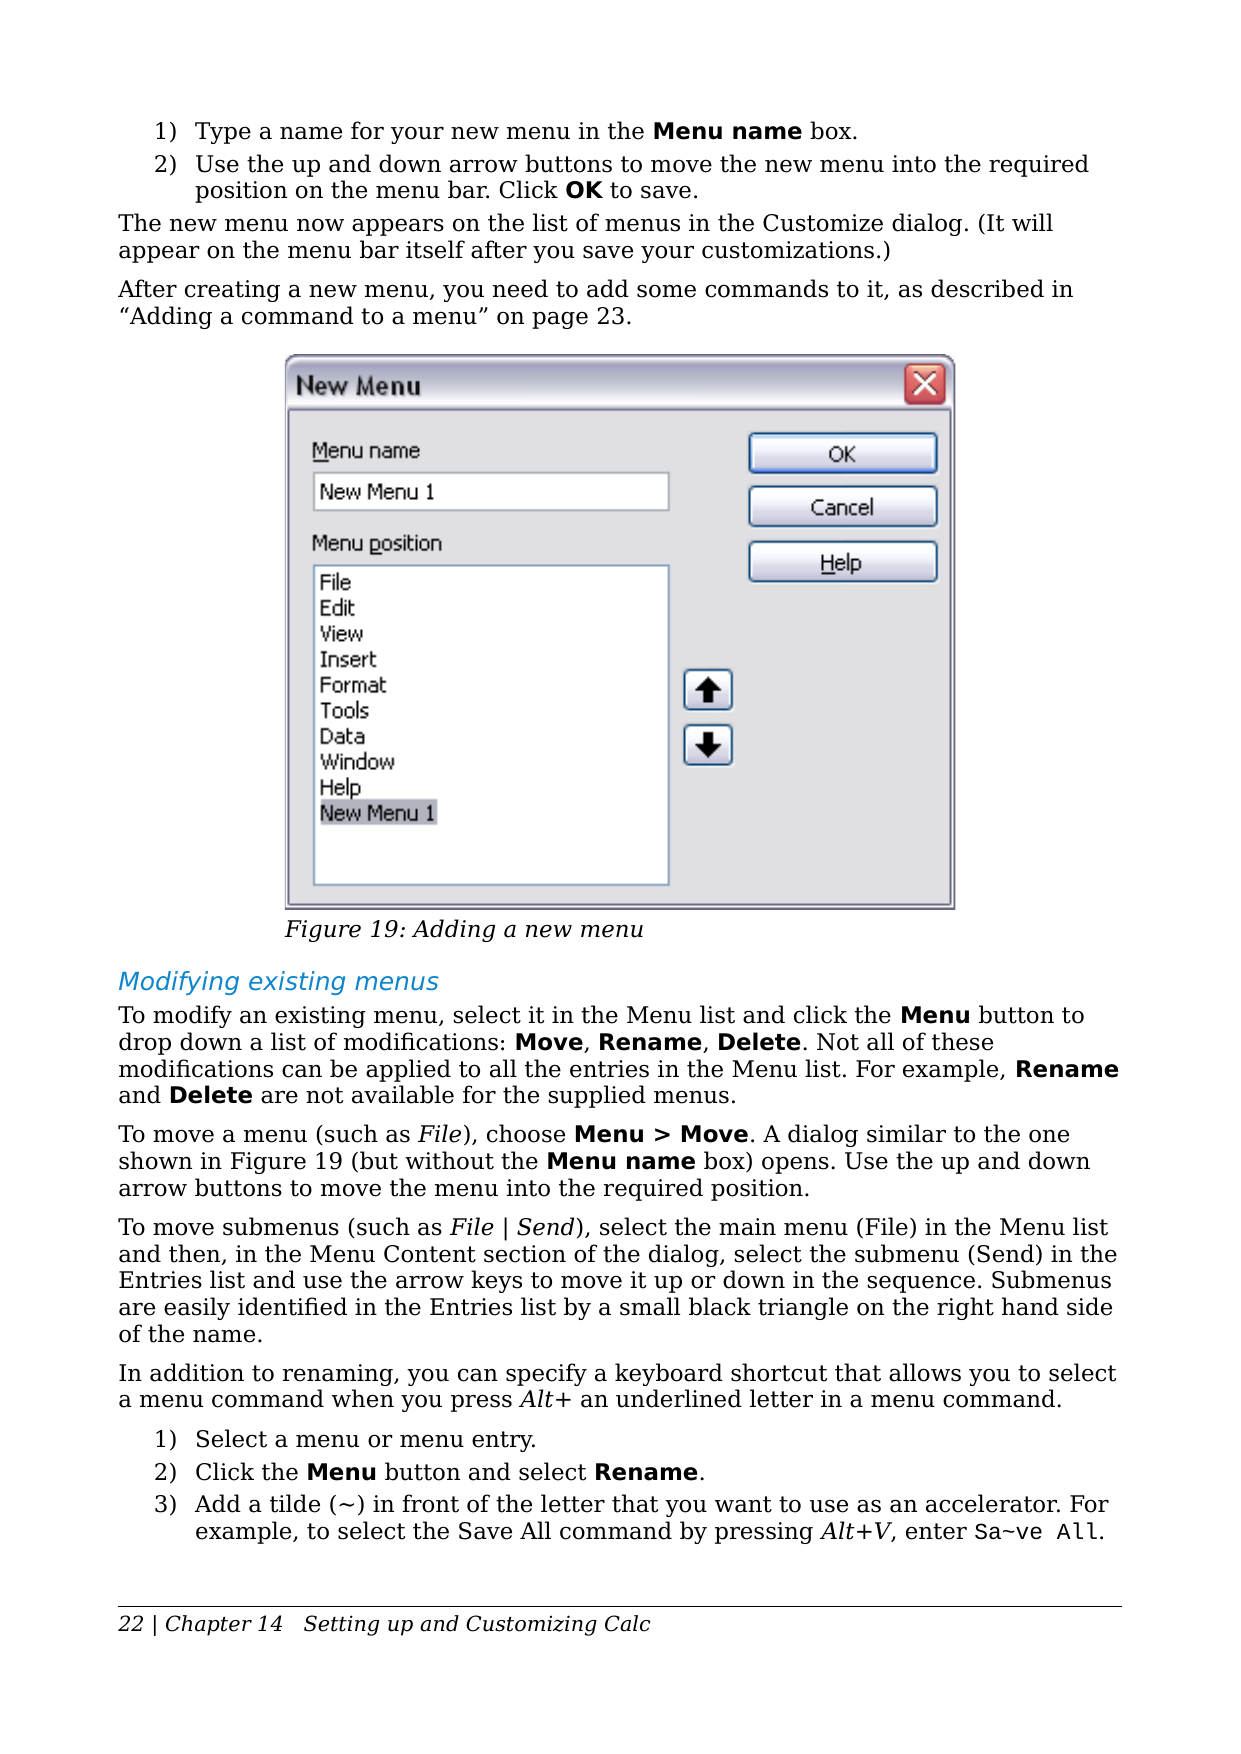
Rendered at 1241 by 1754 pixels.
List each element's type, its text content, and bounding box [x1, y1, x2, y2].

subtitle Modifying existing menus [118, 967, 1122, 996]
text To move a menu (such as File), choose Menu > Move. A dialog similar to the one shown in Figure 19 (but without the Menu name box) opens. Use the up and down arrow buttons to move the menu into the required position. [118, 1122, 1122, 1202]
text In addition to renaming, you can specify a keyboard shortcut that allows you to select a menu command when you press Alt+ an underlined letter in a menu command. [118, 1360, 1122, 1413]
text Figure 19: Adding a new menu [285, 916, 956, 942]
list Add a tilde (~) in front of the letter that you want to use as an accelerator. For example, to select the Save All command by pressing Alt+V, enter Sa~ve All. [177, 1492, 1122, 1546]
list Click the Menu button and select Rename. [177, 1459, 1122, 1485]
text To modify an existing menu, select it in the Menu list and click the Menu button to drop down a list of modifications: Move, Rename, Delete. Not all of these modifications can be applied to all the entries in the Menu list. For example, Rename and Delete are not available for the supplied menus. [118, 1002, 1122, 1109]
picture [284, 354, 956, 910]
text After creating a new menu, you need to add some commands to it, as described in “Adding a command to a menu” on page 23. [118, 276, 1122, 330]
text To move submenus (such as File | Send), select the main menu (File) in the Menu list and then, in the Menu Content section of the dialog, select the submenu (Send) in the Entries list and use the arrow keys to move it up or down in the sequence. Submenus are easily identified in the Entries list by a small black triangle on the right hand side of the name. [118, 1214, 1122, 1347]
list Type a name for your new menu in the Menu name box. [177, 118, 1122, 145]
list Use the up and down arrow buttons to move the new menu into the required position on the menu bar. Click OK to save. [177, 151, 1122, 204]
list Select a menu or menu entry. [177, 1426, 1122, 1452]
text The new menu now appears on the list of menus in the Customize dialog. (It will appear on the menu bar itself after you save your customizations.) [118, 211, 1122, 264]
